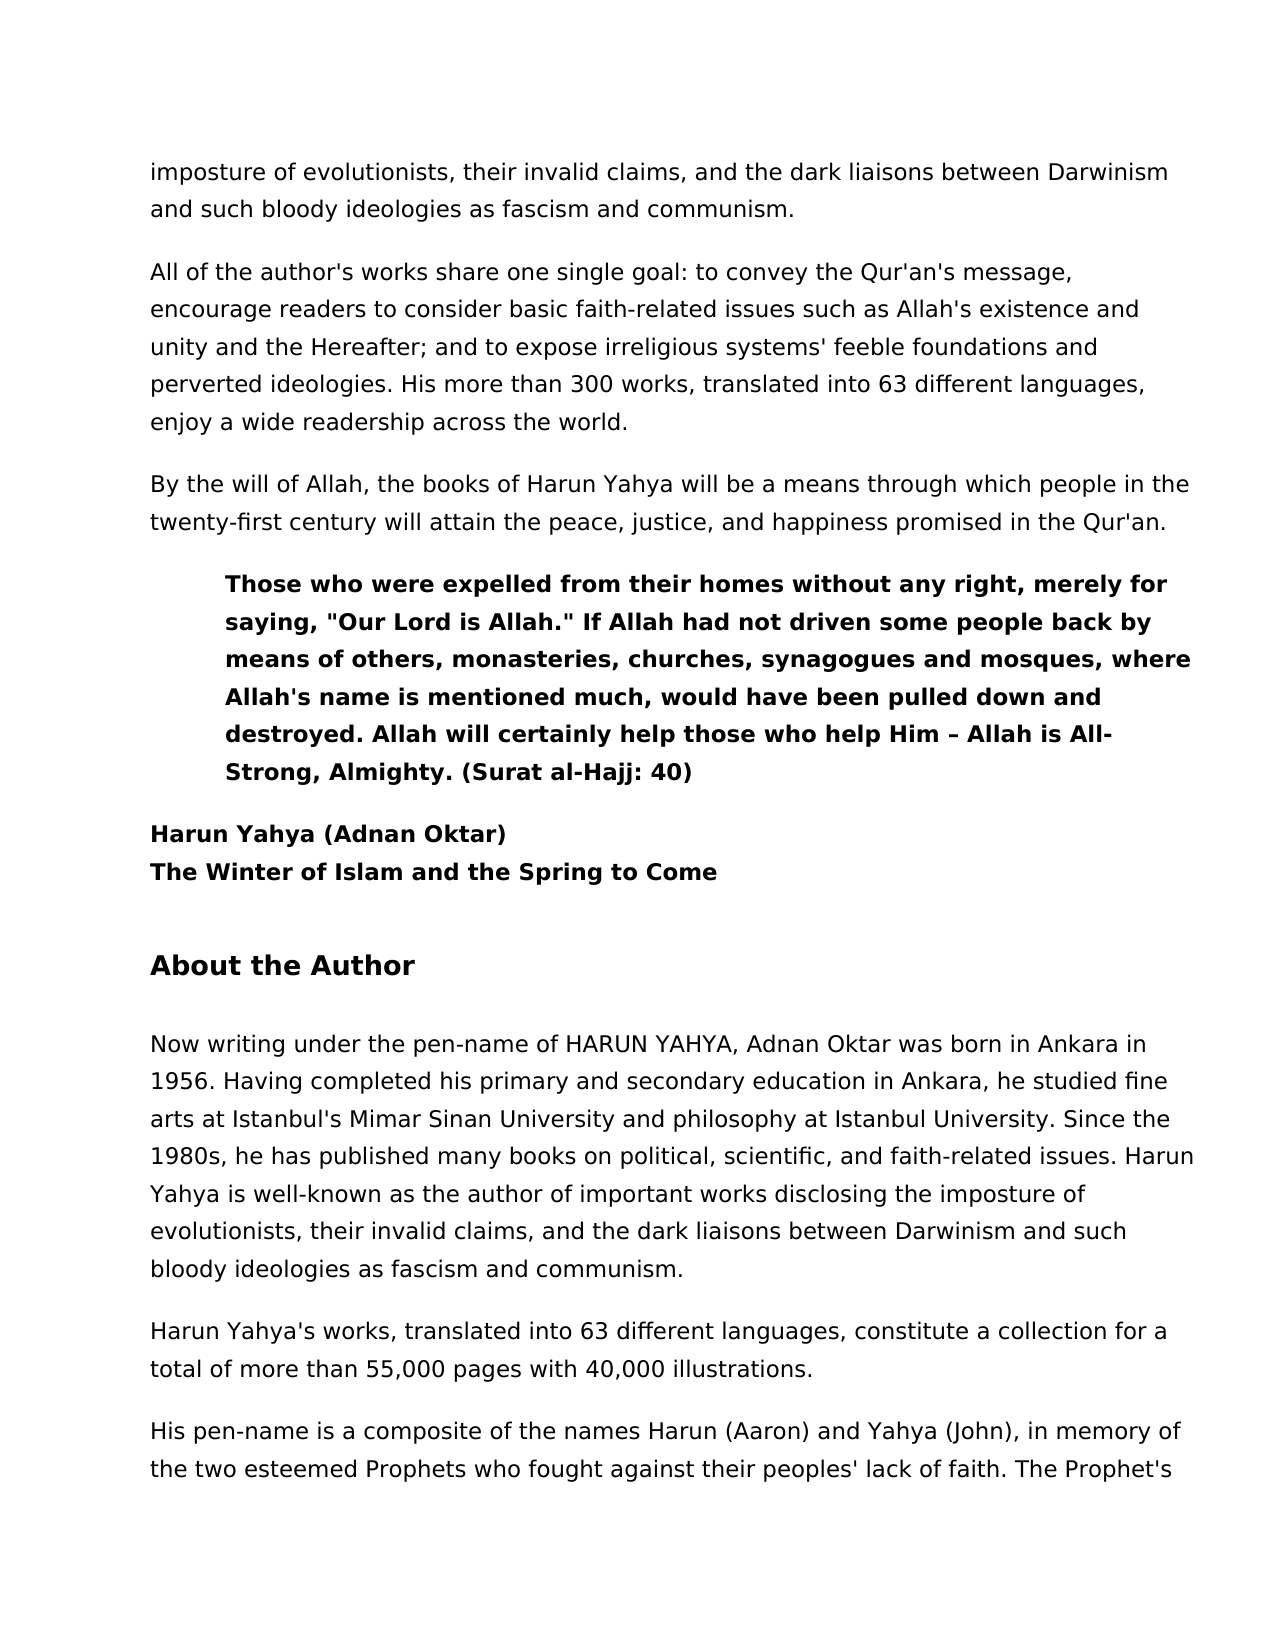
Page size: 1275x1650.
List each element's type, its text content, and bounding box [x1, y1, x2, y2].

subtitle About the Author [150, 950, 1200, 982]
text Those who were expelled from their homes without any right, merely for saying, "Our Lord is Allah." If Allah had not driven some people back by means of others, monasteries, churches, synagogues and mosques, where Allah's name is mentioned much, would have been pulled down and destroyed. Allah will certainly help those who help Him – Allah is All-Strong, Almighty. (Surat al-Hajj: 40) [225, 562, 1200, 787]
text Harun Yahya (Adnan Oktar) The Winter of Islam and the Spring to Come [150, 812, 1200, 887]
text Harun Yahya's works, translated into 63 different languages, constitute a collection for a total of more than 55,000 pages with 40,000 illustrations. [150, 1310, 1200, 1385]
text All of the author's works share one single goal: to convey the Qur'an's message, encourage readers to consider basic faith-related issues such as Allah's existence and unity and the Hereafter; and to expose irreligious systems' feeble foundations and perverted ideologies. His more than 300 works, translated into 63 different languages, enjoy a wide readership across the world. [150, 250, 1200, 437]
text Now writing under the pen-name of HARUN YAHYA, Adnan Oktar was born in Ankara in 1956. Having completed his primary and secondary education in Ankara, he studied fine arts at Istanbul's Mimar Sinan University and philosophy at Istanbul University. Since the 1980s, he has published many books on political, scientific, and faith-related issues. Harun Yahya is well-known as the author of important works disclosing the imposture of evolutionists, their invalid claims, and the dark liaisons between Darwinism and such bloody ideologies as fascism and communism. [150, 1022, 1200, 1285]
text imposture of evolutionists, their invalid claims, and the dark liaisons between Darwinism and such bloody ideologies as fascism and communism. [150, 150, 1200, 225]
text His pen-name is a composite of the names Harun (Aaron) and Yahya (John), in memory of the two esteemed Prophets who fought against their peoples' lack of faith. The Prophet's [150, 1410, 1200, 1485]
text By the will of Allah, the books of Harun Yahya will be a means through which people in the twenty-first century will attain the peace, justice, and happiness promised in the Qur'an. [150, 462, 1200, 537]
